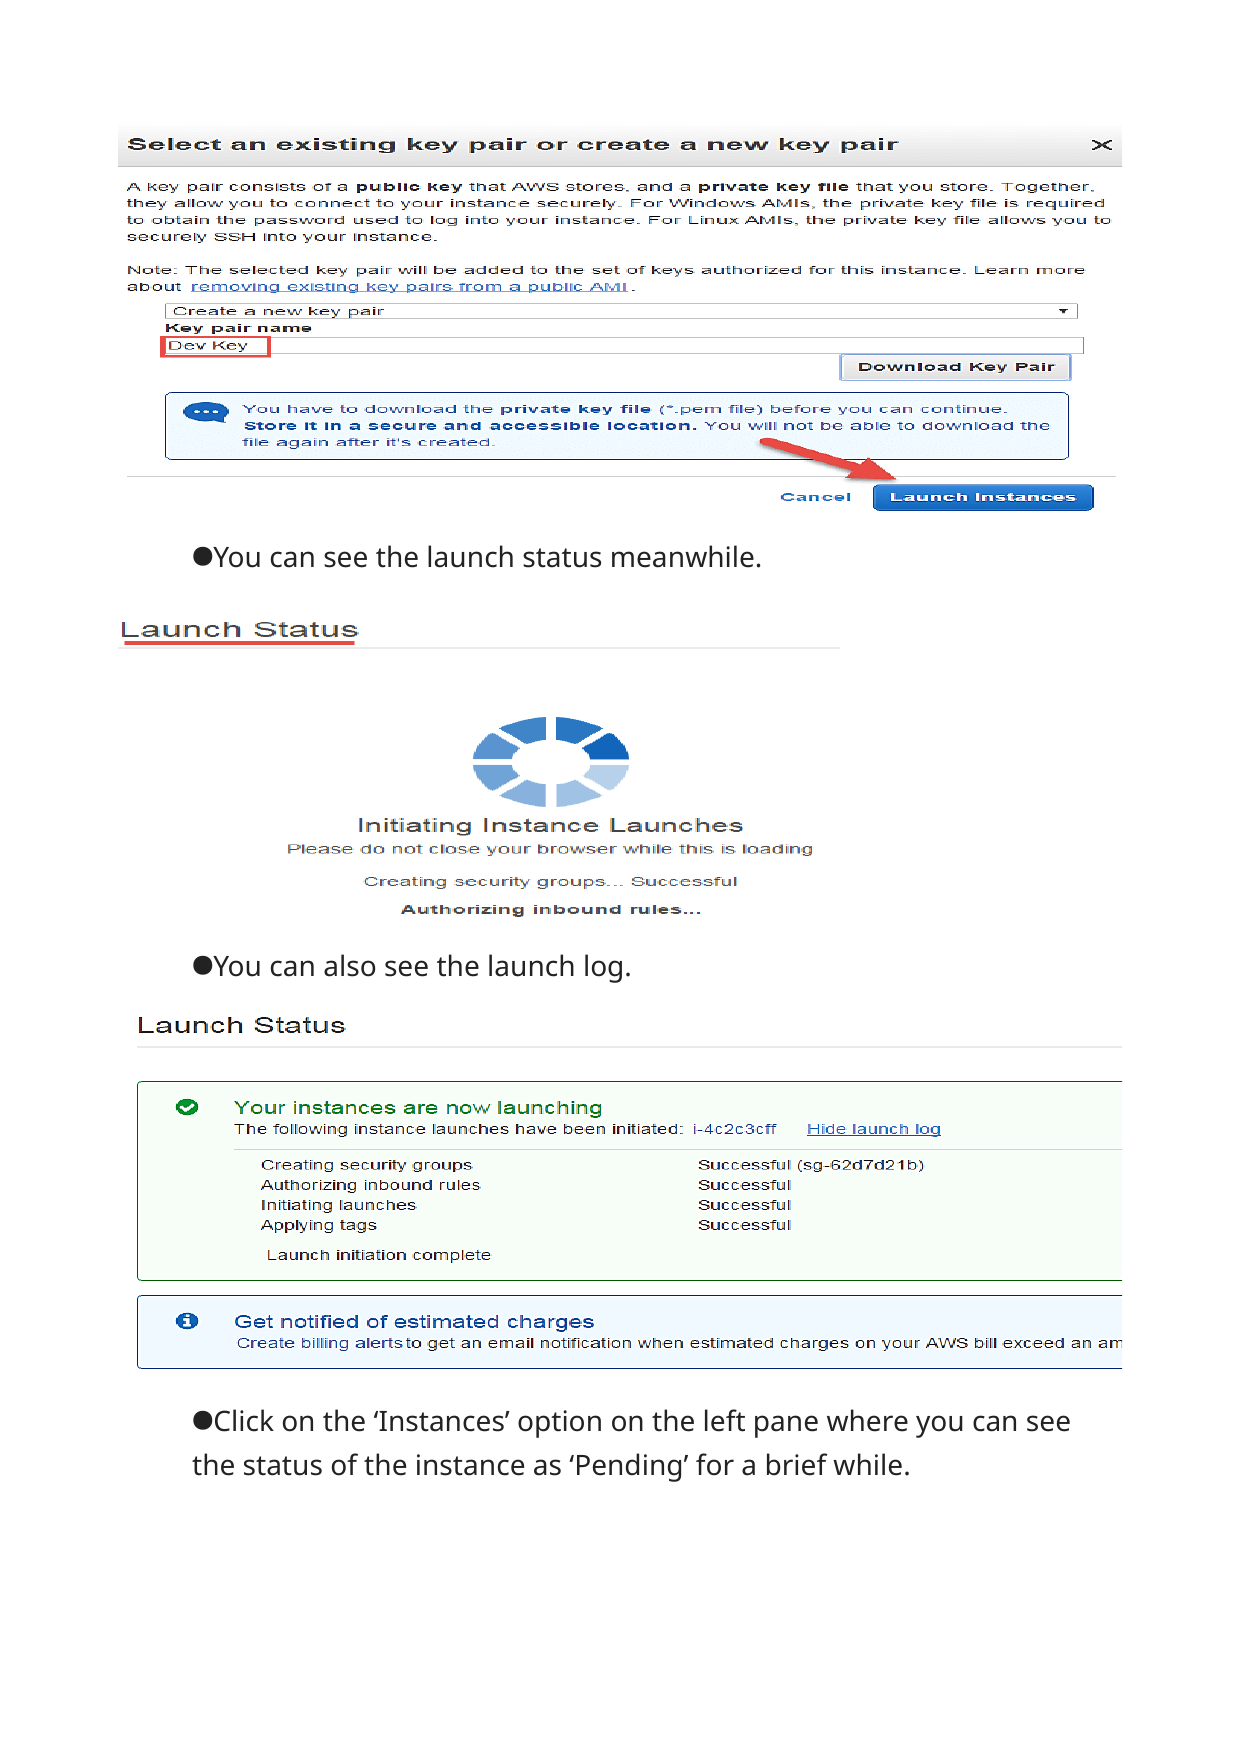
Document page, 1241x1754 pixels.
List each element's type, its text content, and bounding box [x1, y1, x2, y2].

picture [118, 1004, 1123, 1383]
picture [118, 596, 840, 927]
list You can also see the launch log. [118, 946, 1122, 984]
picture [118, 118, 1123, 519]
list You can see the launch status meanwhile. [118, 538, 1122, 576]
list Click on the ‘Instances’ option on the left pane where you can see the status of the instance as ‘Pending’ for a brief while. [118, 1402, 1122, 1484]
